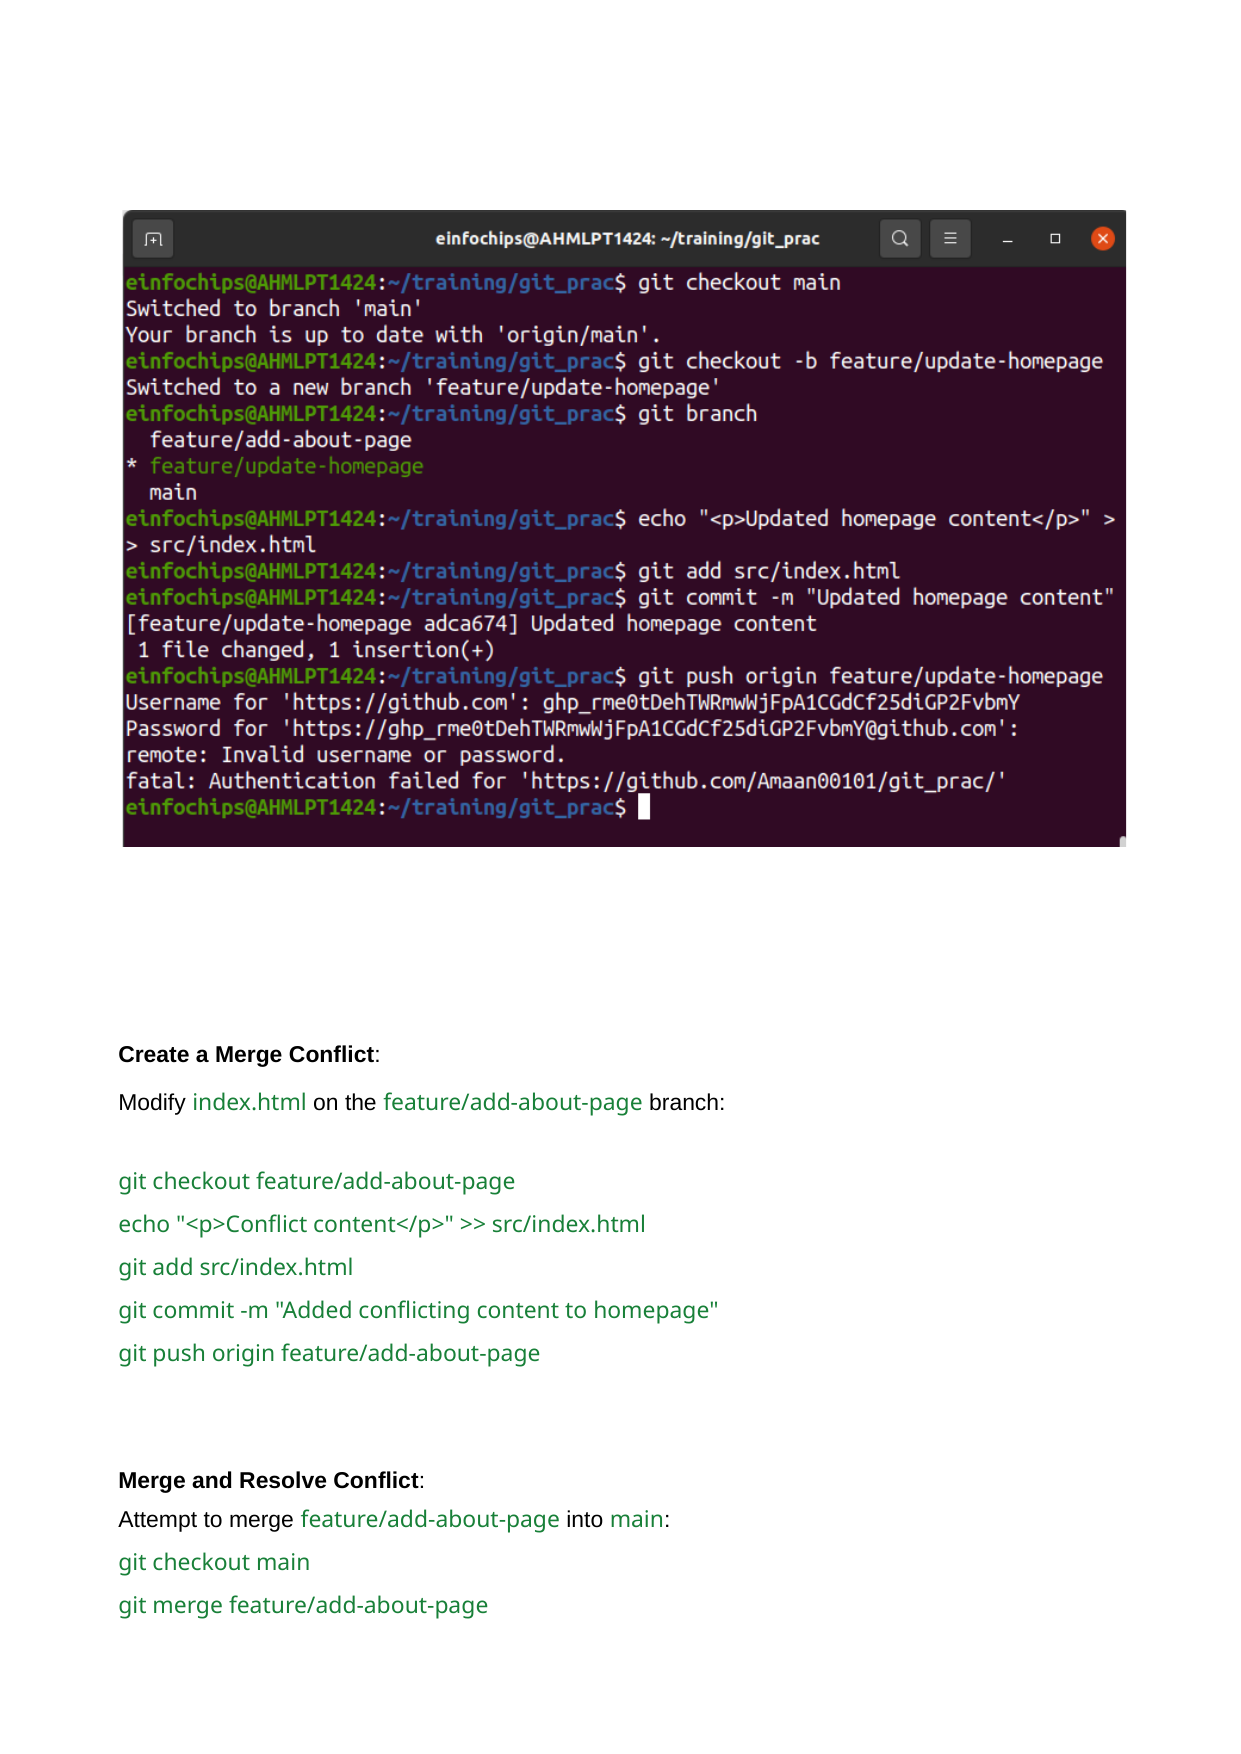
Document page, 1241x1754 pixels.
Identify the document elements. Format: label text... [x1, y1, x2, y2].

text Modify index.html on the feature/add-about-page branch: git checkout feature/add-about-page [118, 1085, 1122, 1196]
picture [122, 210, 1127, 847]
text Attempt to merge feature/add-about-page into main: git checkout main [118, 1503, 1122, 1577]
text echo "<p>Conflict content</p>" >> src/index.html [118, 1208, 1122, 1239]
text Merge and Resolve Conflict: [118, 1467, 1122, 1493]
text git add src/index.html [118, 1251, 1122, 1282]
text git push origin feature/add-about-page [118, 1337, 1122, 1369]
text git merge feature/add-about-page [118, 1589, 1122, 1621]
text git commit -m "Added conflicting content to homepage" [118, 1294, 1122, 1326]
text Create a Merge Conflict: [118, 1041, 1122, 1067]
